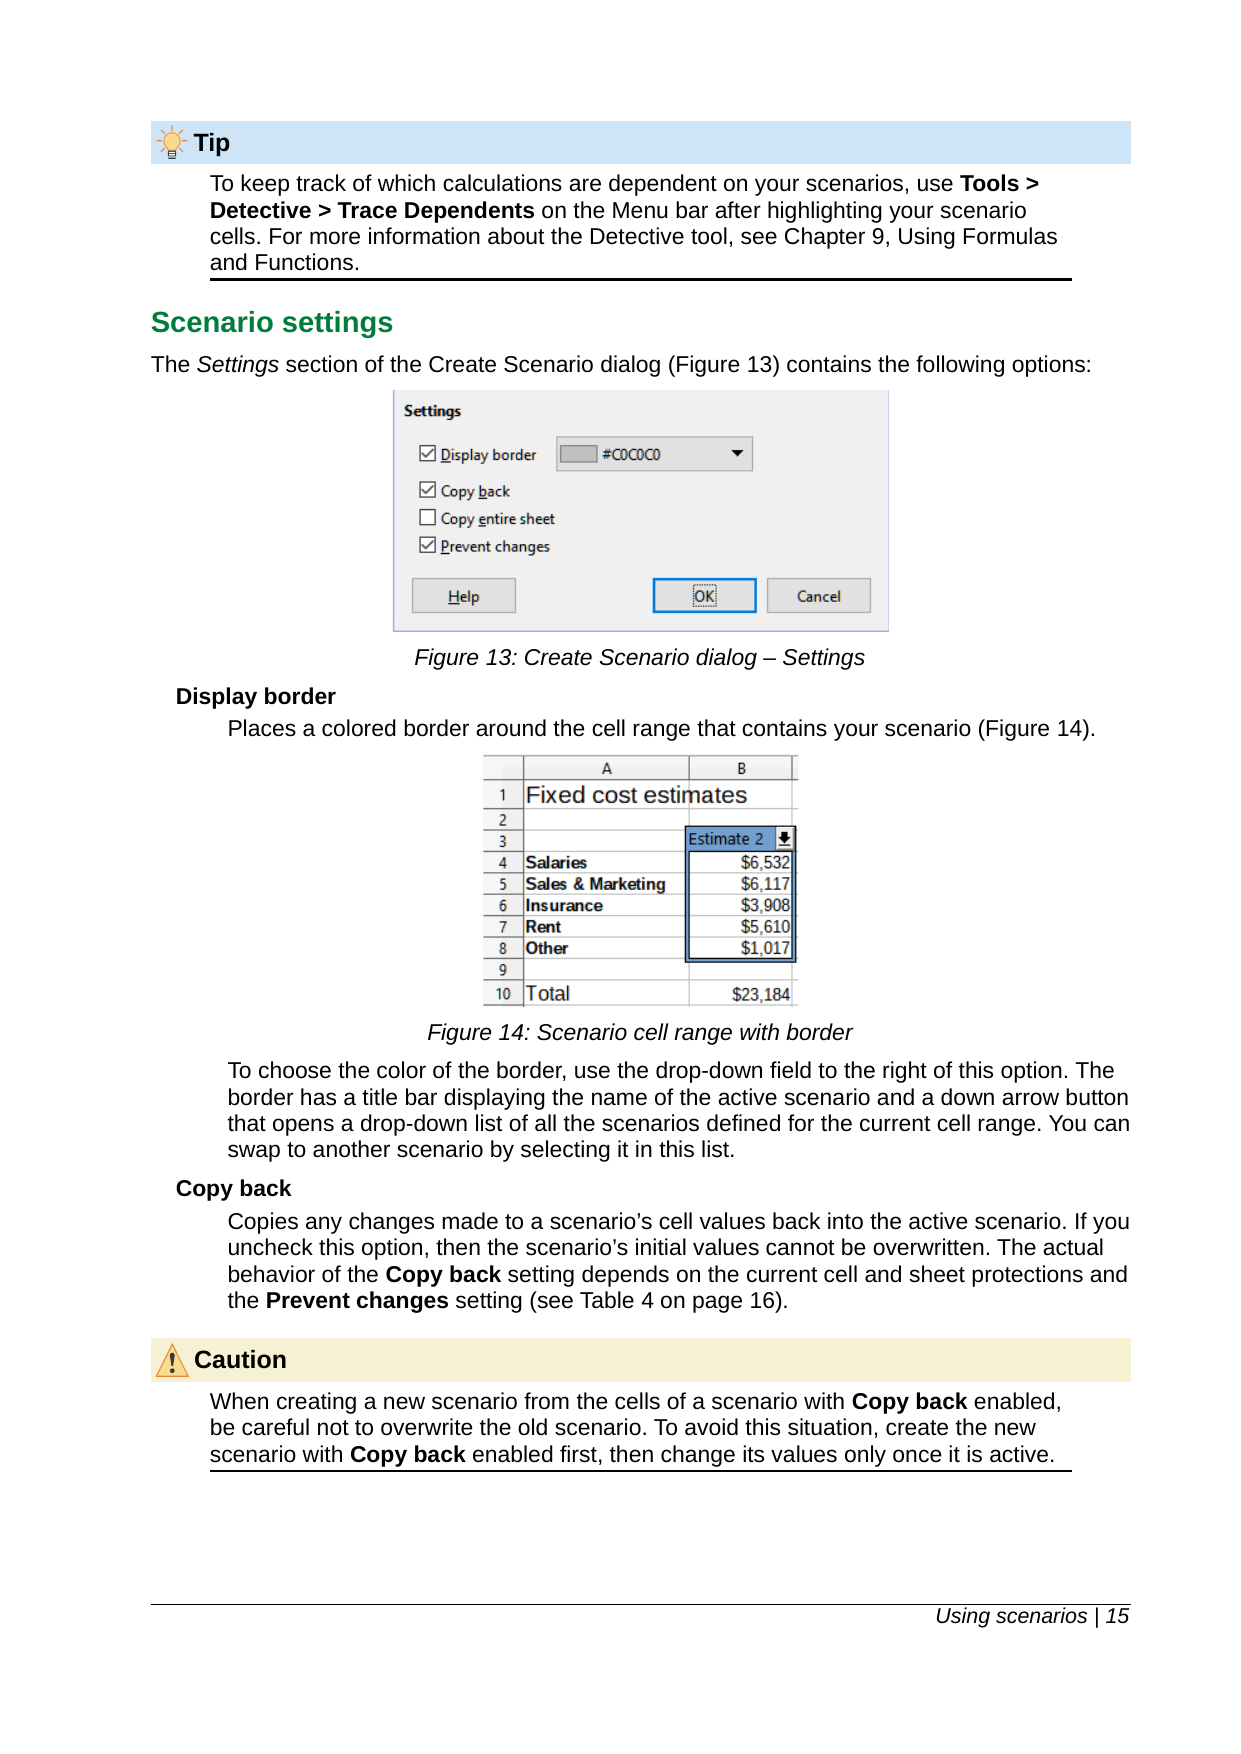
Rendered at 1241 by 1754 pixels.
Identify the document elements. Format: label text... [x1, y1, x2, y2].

text When creating a new scenario from the cells of a scenario with Copy back enabled, be careful not to overwrite the old scenario. To avoid this situation, create the new scenario with Copy back enabled first, then change its values only once it is active. [209, 1388, 1072, 1472]
subtitle Caution [151, 1338, 1131, 1382]
picture [392, 390, 889, 632]
text Places a colored border around the cell range that contains your scenario (Figure 14). [227, 715, 1131, 742]
text To choose the color of the border, use the drop-down field to the right of this option. The border has a title bar displaying the name of the active scenario and a down arrow button that opens a drop-down list of all the scenarios defined for the current cell range. You can swap to another scenario by selecting it in this list. [227, 1057, 1131, 1163]
text Copy back [176, 1175, 1131, 1202]
text The Settings section of the Create Scenario dialog (Figure 13) contains the following options: [151, 351, 1131, 378]
text Figure 13: Create Scenario dialog – Settings [392, 644, 889, 670]
text To keep track of which calculations are dependent on your scenarios, use Tools > Detective > Trace Dependents on the Menu bar after highlighting your scenario cells. For more information about the Detective tool, see Chapter 9, Using Formulas and Functions. [209, 170, 1072, 281]
text Copies any changes made to a scenario’s cell values back into the active scenario. If you uncheck this option, then the scenario’s initial values cannot be overwritten. The actual behavior of the Copy back setting depends on the current cell and sheet protections and the Prevent changes setting (see Table 4 on page 16). [227, 1208, 1131, 1313]
subtitle Scenario settings [151, 305, 1131, 339]
subtitle Tip [151, 121, 1131, 164]
picture [483, 754, 799, 1007]
text Display border [176, 683, 1131, 709]
text Figure 14: Scenario cell range with border [427, 1019, 855, 1045]
